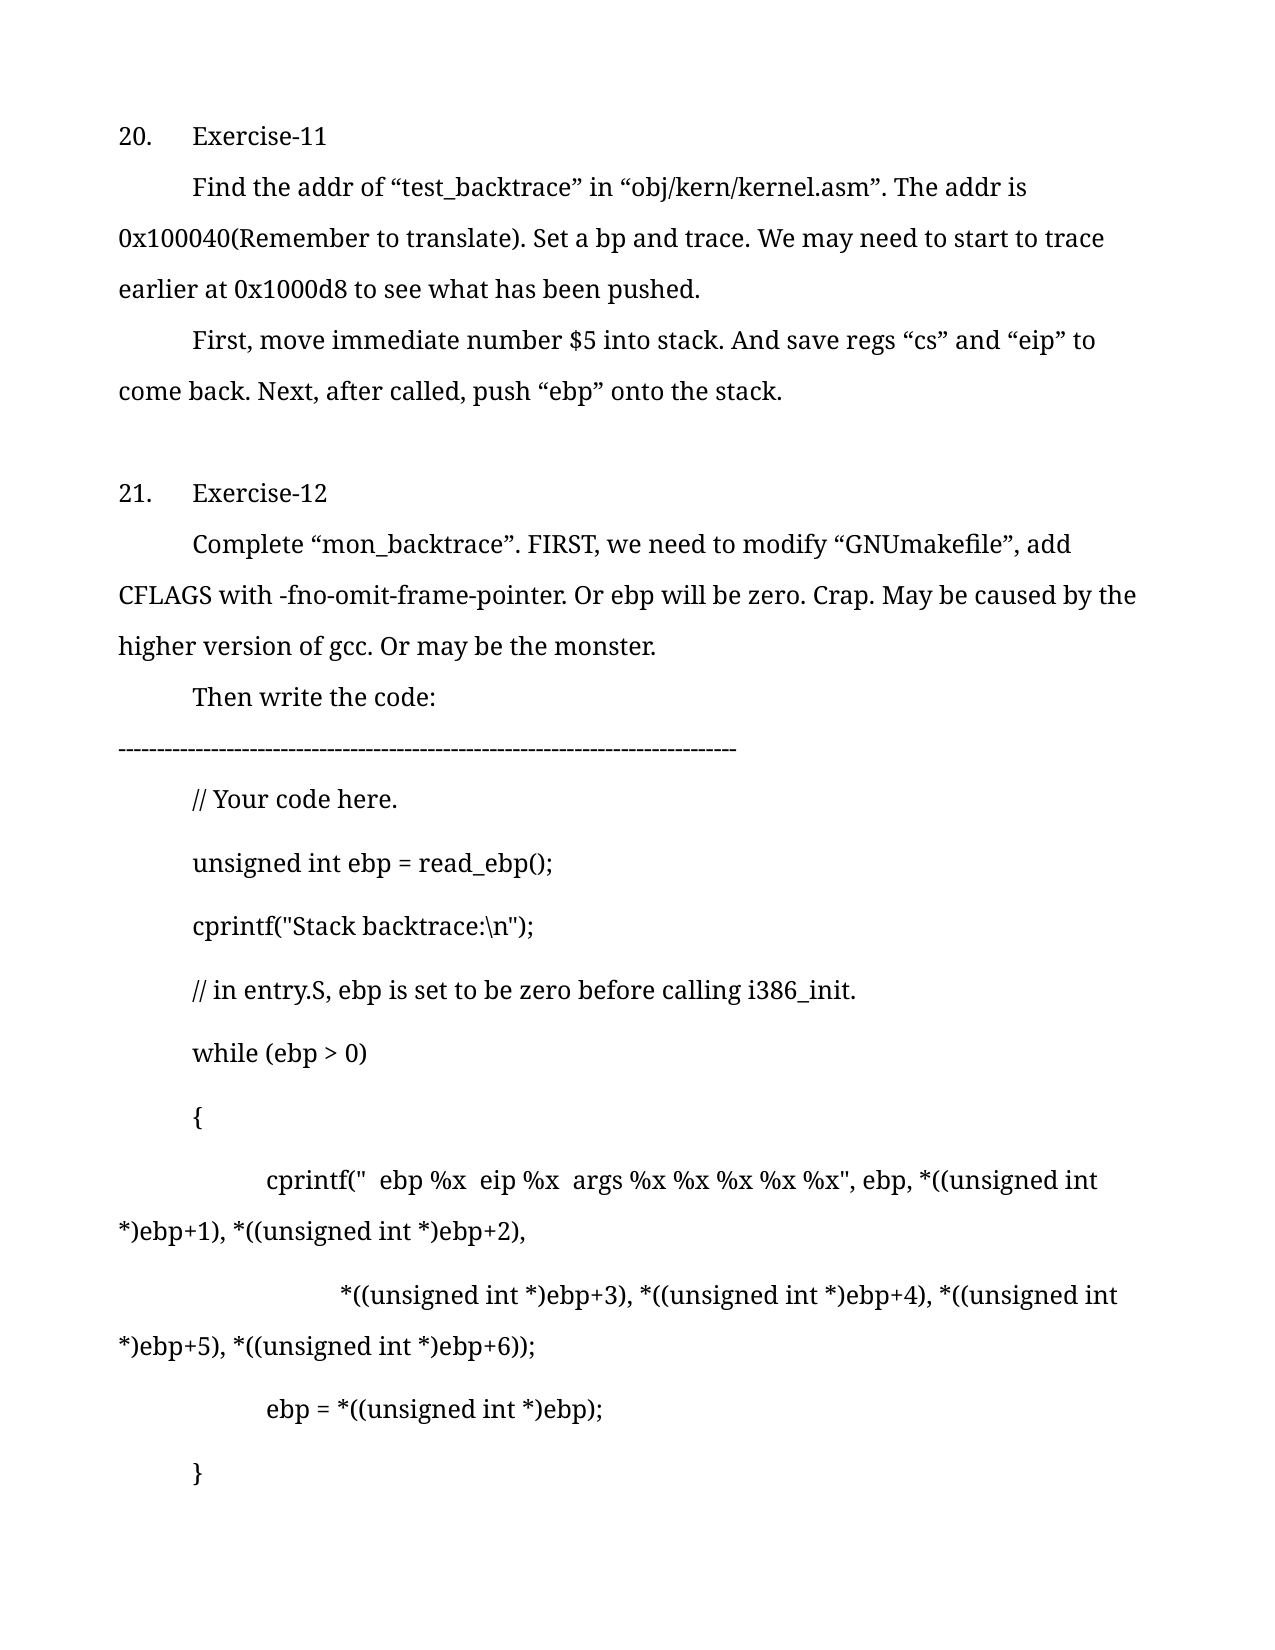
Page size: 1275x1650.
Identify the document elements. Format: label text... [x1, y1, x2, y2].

text // in entry.S, ebp is set to be zero before calling i386_init. [118, 972, 1157, 1006]
text cprintf("Stack backtrace:\n"); [118, 909, 1157, 943]
text { [118, 1099, 1157, 1133]
text cprintf(" ebp %x eip %x args %x %x %x %x %x", ebp, *((unsigned int *)ebp+1), *((unsigned int *)ebp+2), [118, 1163, 1157, 1248]
text ebp = *((unsigned int *)ebp); [118, 1392, 1157, 1426]
text unsigned int ebp = read_ebp(); [118, 845, 1157, 879]
text } [118, 1456, 1157, 1490]
text *((unsigned int *)ebp+3), *((unsigned int *)ebp+4), *((unsigned int *)ebp+5), *((unsigned int *)ebp+6)); [118, 1277, 1157, 1363]
text 20. Exercise-11 Find the addr of “test_backtrace” in “obj/kern/kernel.asm”. The addr is 0x100040(Remember to translate). Set a bp and trace. We may need to start to trace earlier at 0x1000d8 to see what has been pushed. First, move immediate number $5 into stack. And save regs “cs” and “eip” to come back. Next, after called, push “ebp” onto the stack. 21. Exercise-12 Complete “mon_backtrace”. FIRST, we need to modify “GNUmakefile”, add CFLAGS with -fno-omit-frame-pointer. Or ebp will be zero. Crap. May be caused by the higher version of gcc. Or may be the monster. Then write the code: -------------------------------------------------------------------------------- // Your code here. [118, 118, 1157, 816]
text while (ebp > 0) [118, 1036, 1157, 1070]
